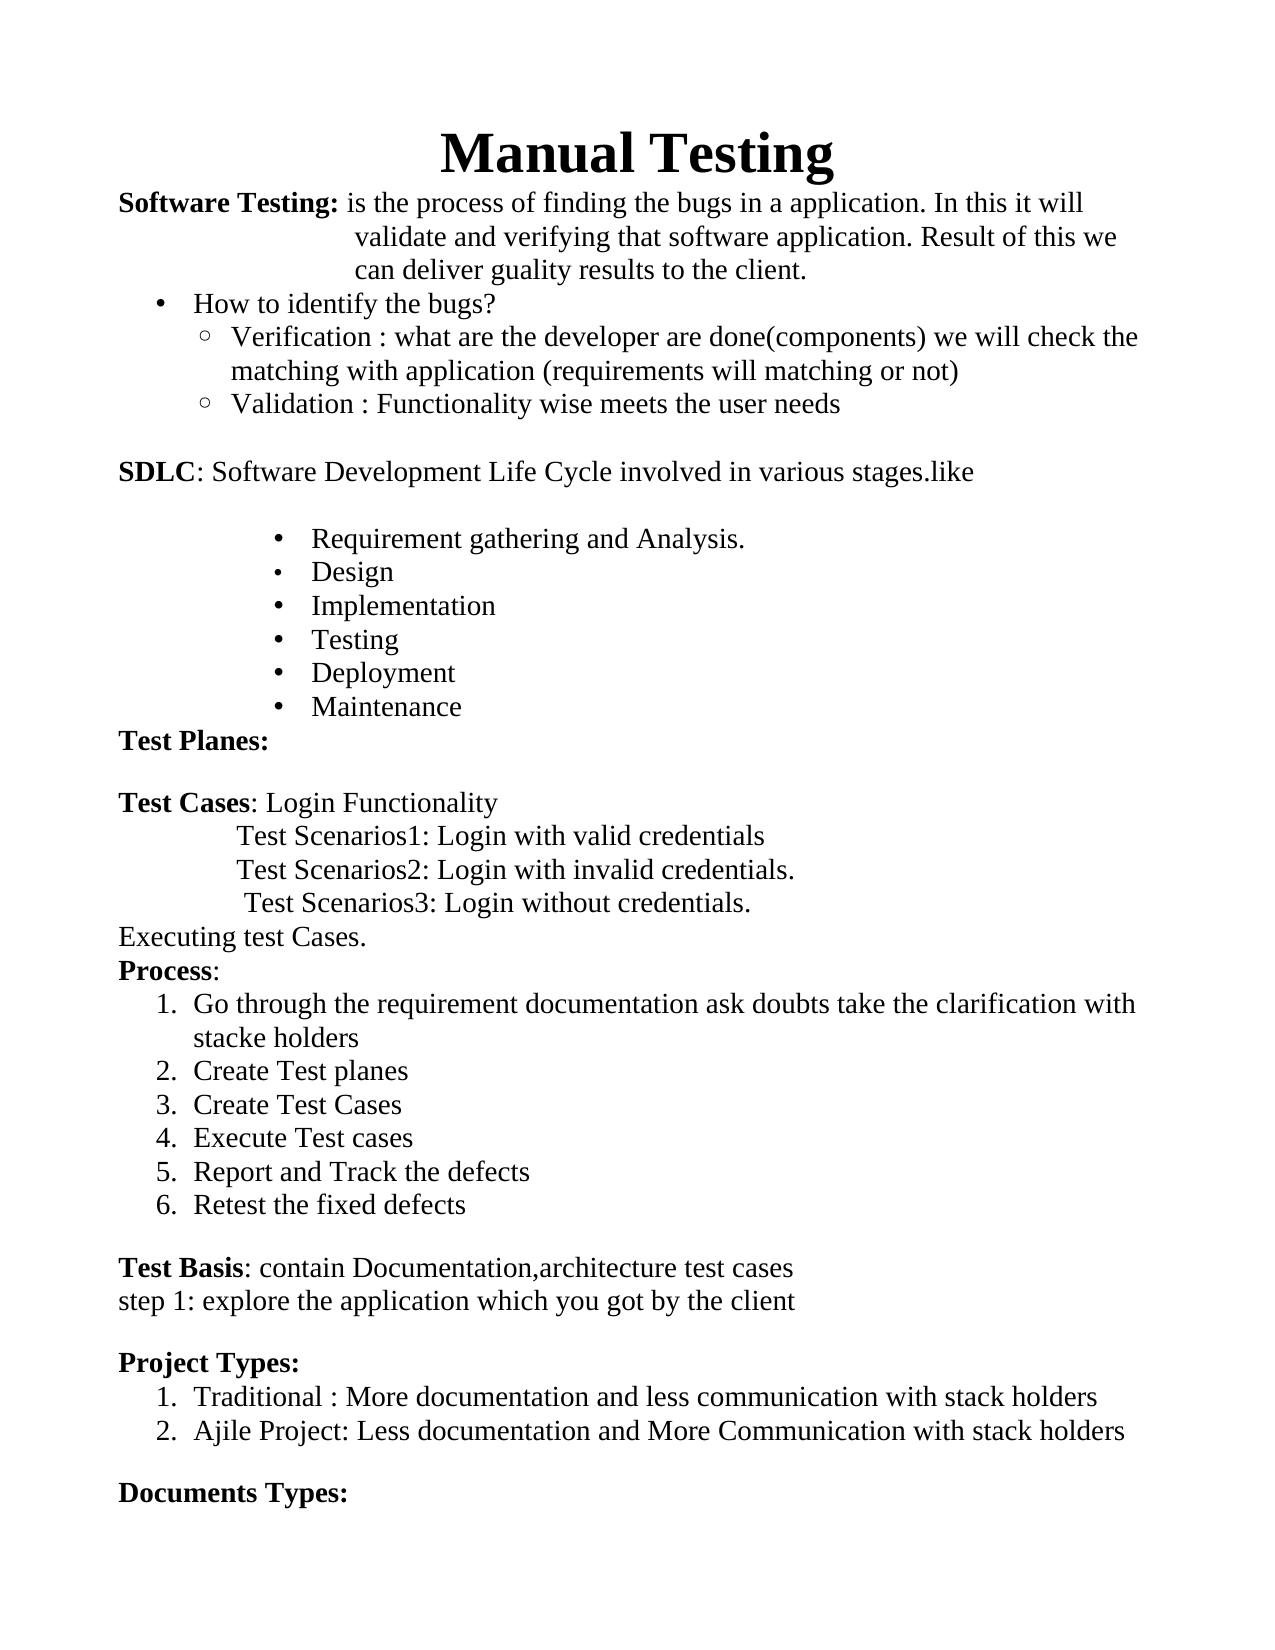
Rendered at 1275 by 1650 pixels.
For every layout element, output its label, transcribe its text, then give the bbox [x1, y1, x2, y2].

text SDLC: Software Development Life Cycle involved in various stages.like [118, 454, 1157, 487]
list Implementation [274, 588, 1157, 622]
text Test Planes: [118, 723, 1157, 756]
text Test Scenarios2: Login with invalid credentials. [118, 852, 1157, 886]
text Executing test Cases. [118, 919, 1157, 953]
text Software Testing: is the process of finding the bugs in a application. In this it will validate and verifying that software application. Result of this we can deliver guality results to the client. [118, 185, 1157, 286]
list Report and Track the defects [156, 1154, 1157, 1187]
list How to identify the bugs? [156, 286, 1157, 319]
list Ajile Project: Less documentation and More Communication with stack holders [156, 1413, 1157, 1446]
list Requirement gathering and Analysis. [274, 521, 1157, 554]
text Test Cases: Login Functionality [118, 785, 1157, 818]
list Maintenance [274, 689, 1157, 723]
list Verification : what are the developer are done(components) we will check the matching with application (requirements will matching or not) [193, 319, 1157, 387]
text Test Basis: contain Documentation,architecture test cases [118, 1250, 1157, 1283]
list Validation : Functionality wise meets the user needs [193, 387, 1157, 420]
text Test Scenarios1: Login with valid credentials [118, 818, 1157, 852]
list Traditional : More documentation and less communication with stack holders [156, 1379, 1157, 1413]
list Create Test Cases [156, 1087, 1157, 1120]
list Deployment [274, 655, 1157, 689]
list Create Test planes [156, 1053, 1157, 1087]
text Process: [118, 953, 1157, 986]
text step 1: explore the application which you got by the client [118, 1283, 1157, 1317]
list Go through the requirement documentation ask doubts take the clarification with stacke holders [156, 986, 1157, 1053]
list Execute Test cases [156, 1120, 1157, 1154]
list Design [274, 554, 1157, 588]
list Retest the fixed defects [156, 1187, 1157, 1221]
text Documents Types: [118, 1475, 1157, 1508]
text Project Types: [118, 1346, 1157, 1379]
text Manual Testing [118, 118, 1157, 185]
list Testing [274, 622, 1157, 655]
text Test Scenarios3: Login without credentials. [118, 886, 1157, 919]
